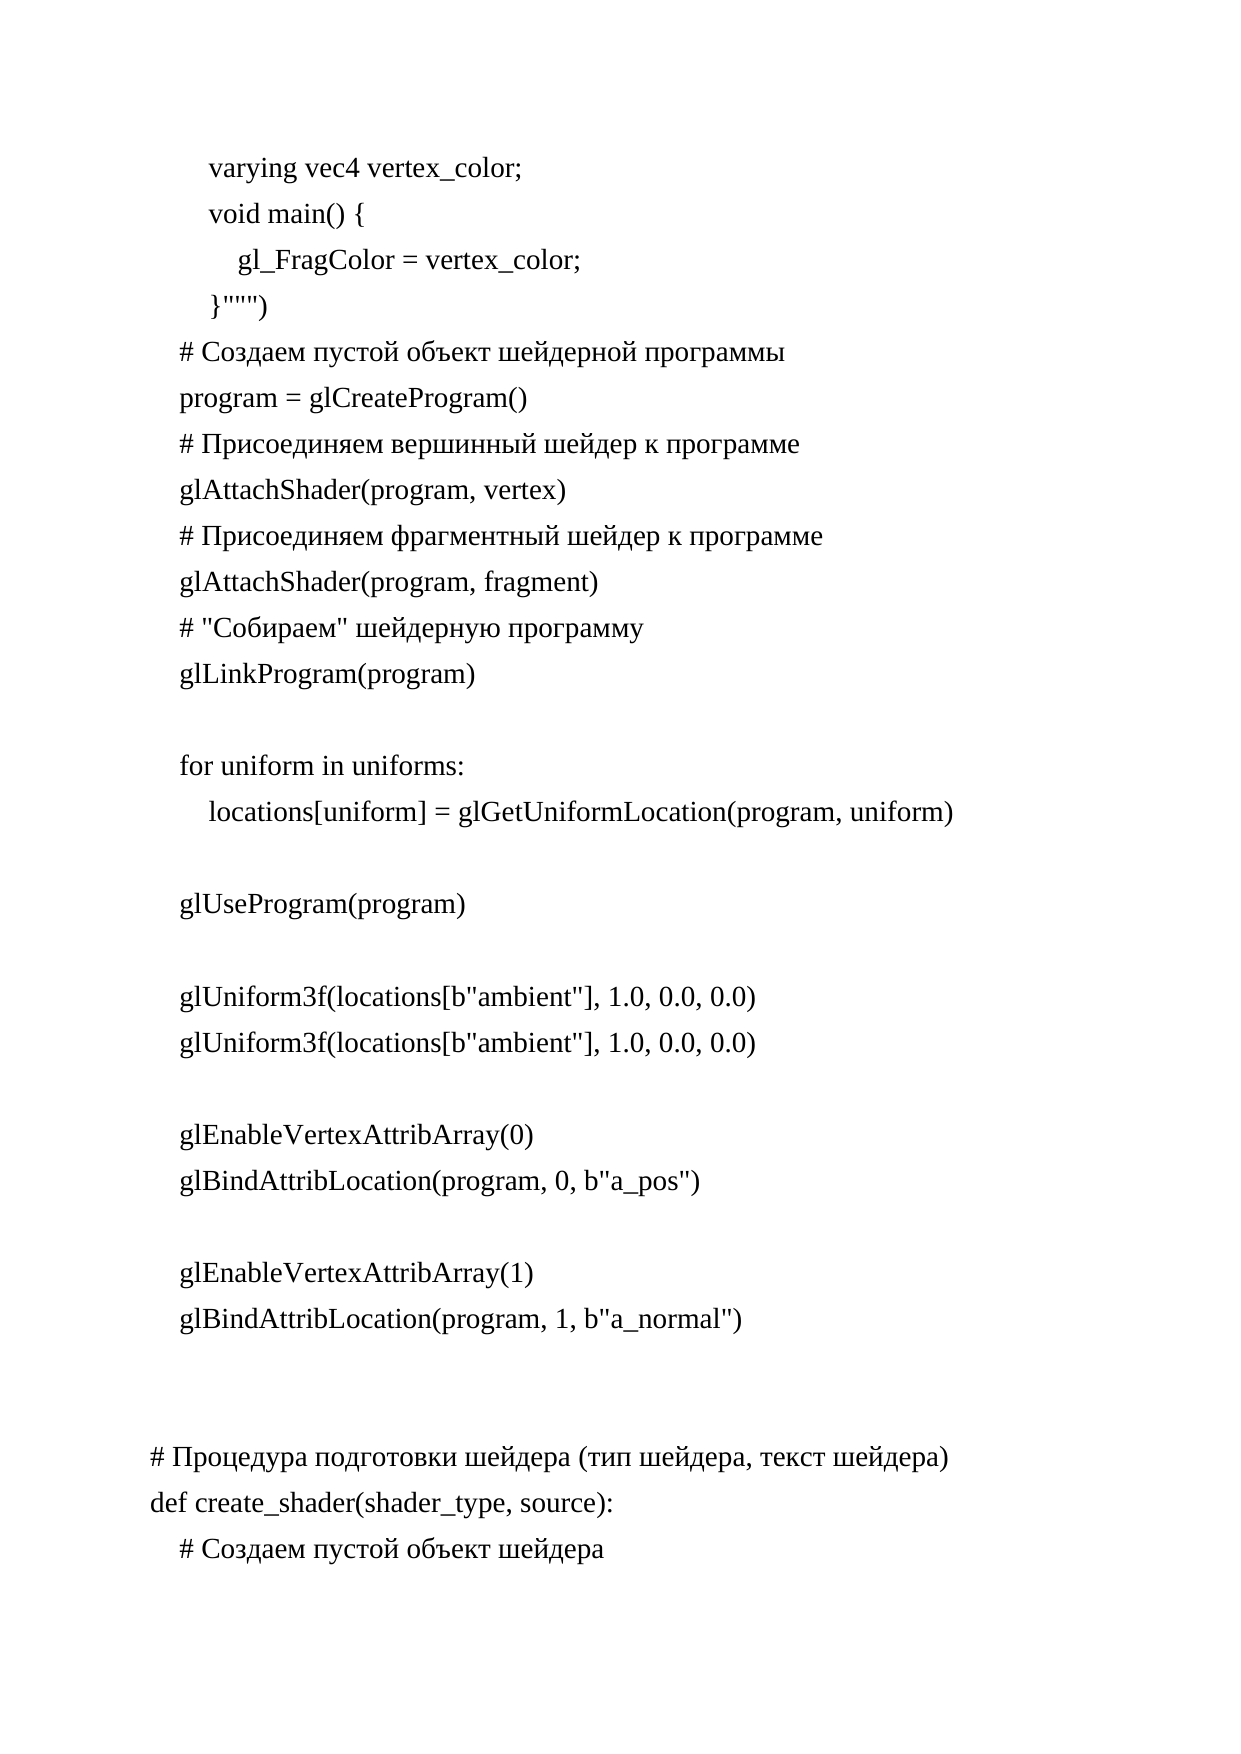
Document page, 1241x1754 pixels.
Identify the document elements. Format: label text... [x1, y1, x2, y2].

text glAttachShader(program, vertex) [150, 472, 1090, 506]
text glUniform3f(locations[b"ambient"], 1.0, 0.0, 0.0) [150, 979, 1090, 1012]
text # Присоединяем фрагментный шейдер к программе [150, 518, 1090, 552]
text glEnableVertexAttribArray(0) [150, 1117, 1090, 1150]
text # "Собираем" шейдерную программу [150, 610, 1090, 644]
text # Создаем пустой объект шейдера [150, 1531, 1090, 1565]
text glBindAttribLocation(program, 0, b"a_pos") [150, 1163, 1090, 1196]
text varying vec4 vertex_color; [150, 150, 1090, 183]
text gl_FragColor = vertex_color; [150, 242, 1090, 276]
text void main() { [150, 196, 1090, 229]
text # Процедура подготовки шейдера (тип шейдера, текст шейдера) [150, 1439, 1090, 1473]
text glUniform3f(locations[b"ambient"], 1.0, 0.0, 0.0) [150, 1025, 1090, 1058]
text glAttachShader(program, fragment) [150, 564, 1090, 598]
text def create_shader(shader_type, source): [150, 1485, 1090, 1519]
text glLinkProgram(program) [150, 656, 1090, 690]
text for uniform in uniforms: [150, 748, 1090, 782]
text }""") [150, 288, 1090, 322]
text # Создаем пустой объект шейдерной программы [150, 334, 1090, 368]
text glUseProgram(program) [150, 887, 1090, 920]
text glBindAttribLocation(program, 1, b"a_normal") [150, 1301, 1090, 1334]
text glEnableVertexAttribArray(1) [150, 1255, 1090, 1288]
text program = glCreateProgram() [150, 380, 1090, 414]
text locations[uniform] = glGetUniformLocation(program, uniform) [150, 794, 1090, 828]
text # Приcоединяем вершинный шейдер к программе [150, 426, 1090, 460]
